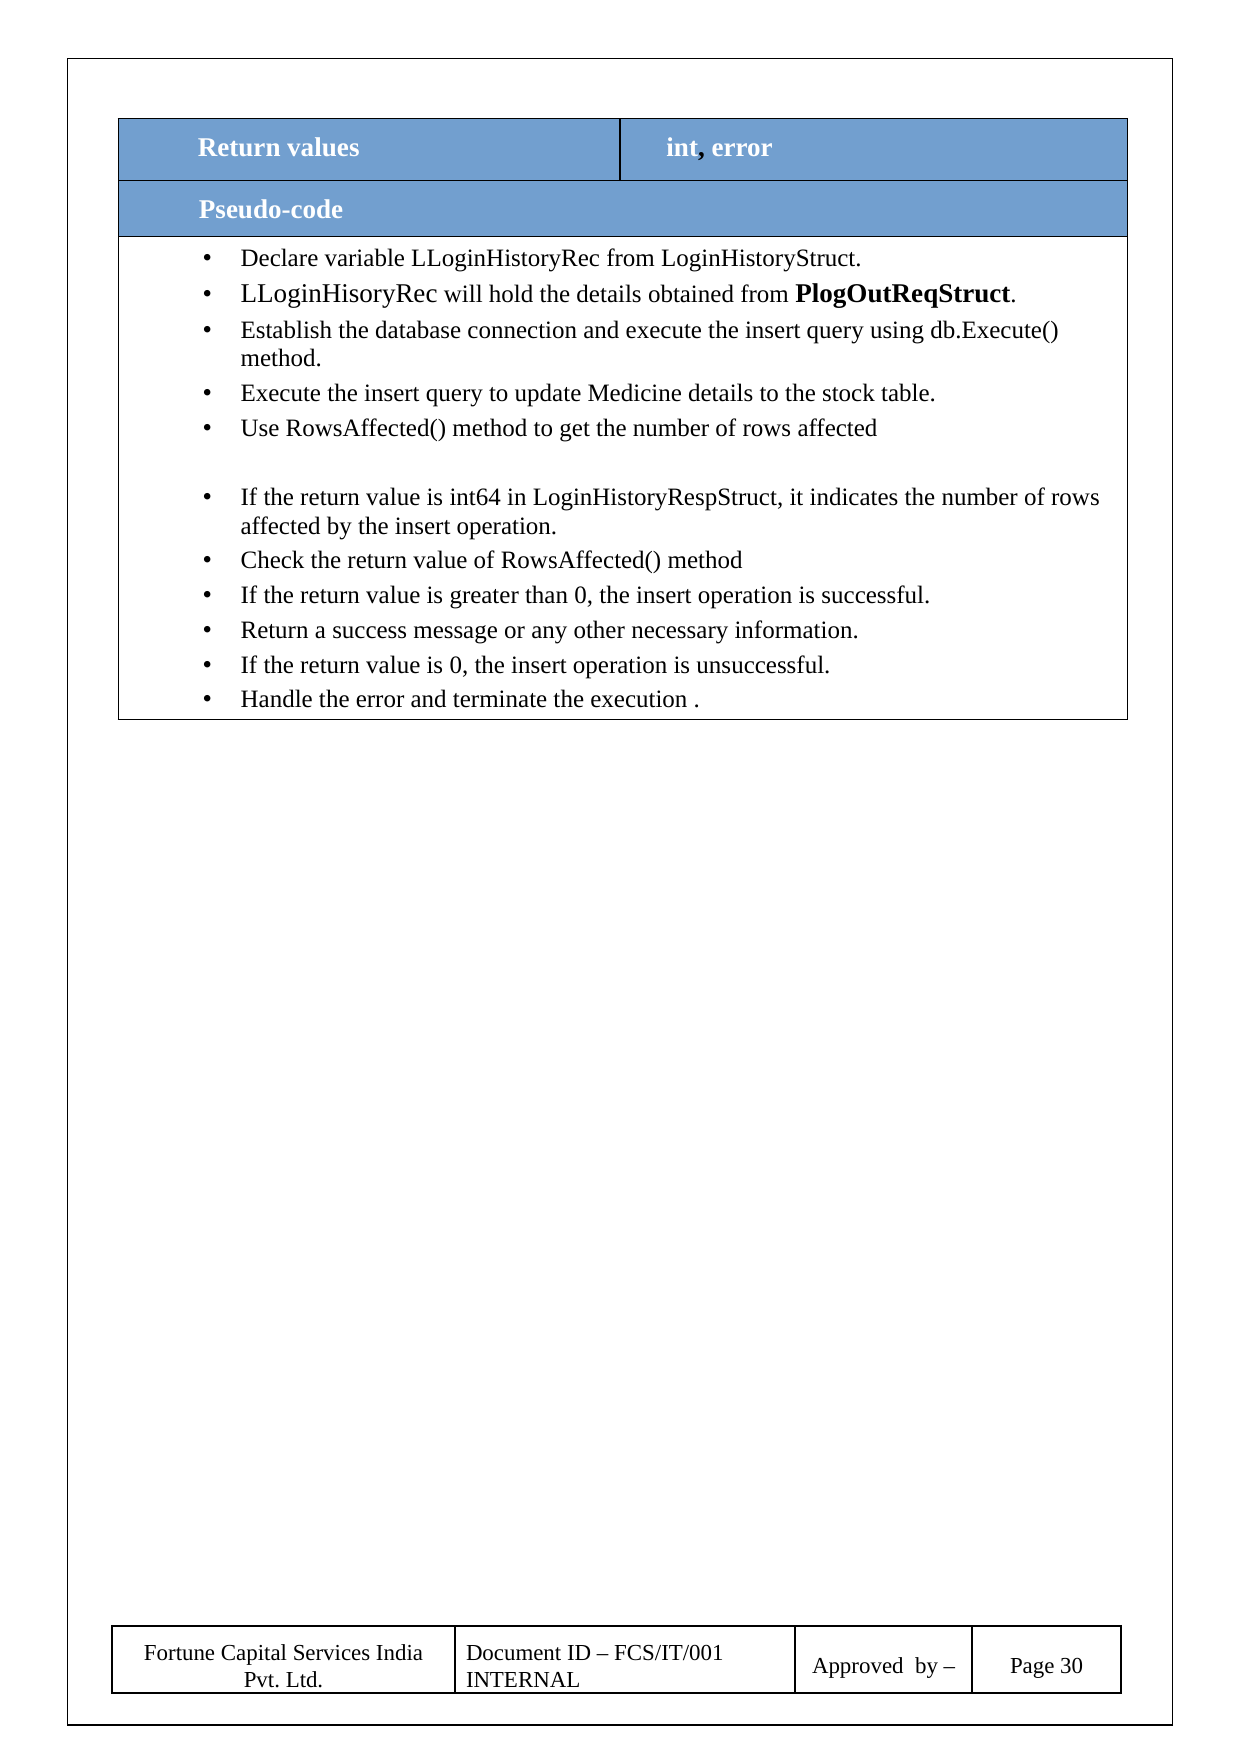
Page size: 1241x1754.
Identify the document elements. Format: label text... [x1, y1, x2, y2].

table_cell Declare variable LLoginHistoryRec from LoginHistoryStruct. LLoginHisoryRec will hold the details obtained from PlogOutReqStruct. Establish the database connection and execute the insert query using db.Execute() method. Execute the insert query to update Medicine details to the stock table. Use RowsAffected() method to get the number of rows affected If the return value is int64 in LoginHistoryRespStruct, it indicates the number of rows affected by the insert operation. Check the return value of RowsAffected() method If the return value is greater than 0, the insert operation is successful. Return a success message or any other necessary information. If the return value is 0, the insert operation is unsuccessful. Handle the error and terminate the execution . [119, 237, 1127, 719]
table_cell Return values [119, 119, 619, 180]
table_cell int, error [621, 119, 1127, 180]
table_cell Pseudo-code [119, 181, 1127, 236]
